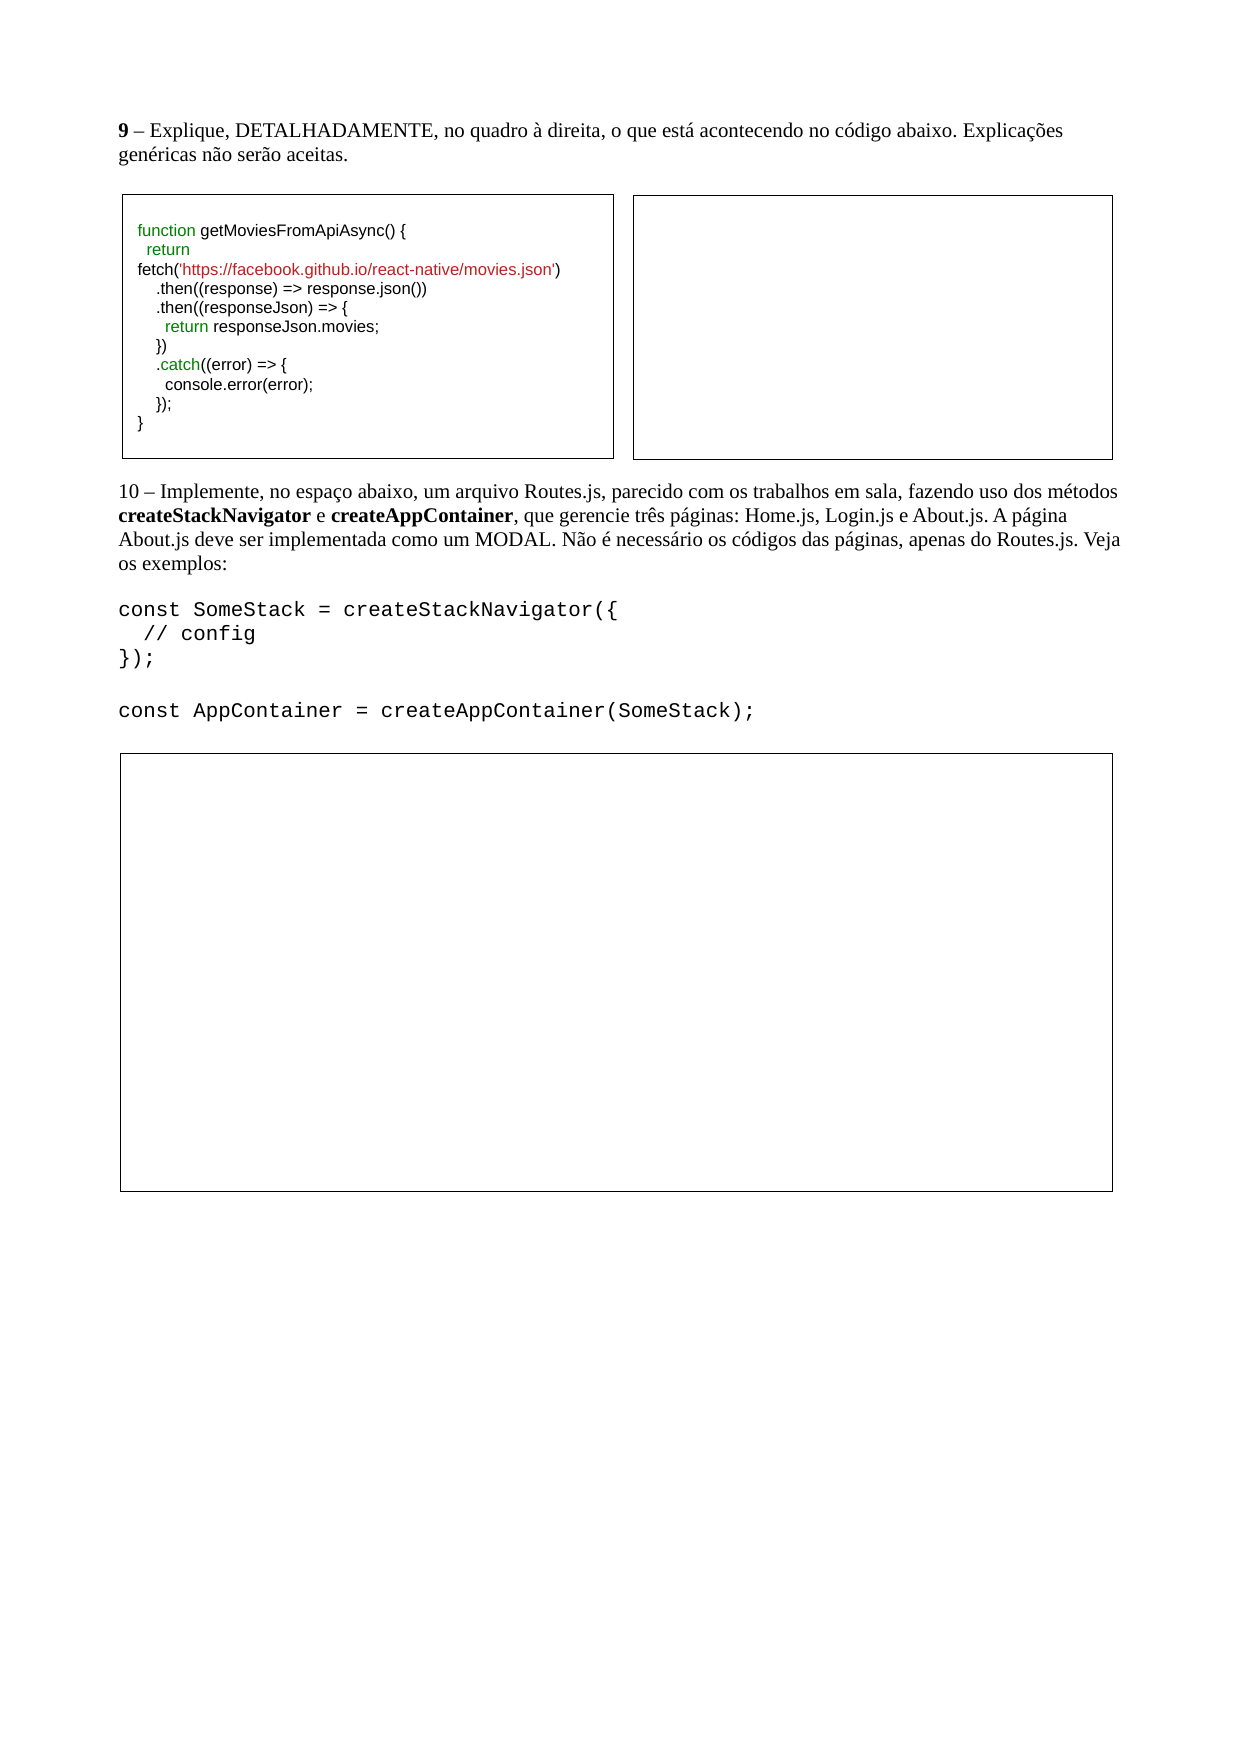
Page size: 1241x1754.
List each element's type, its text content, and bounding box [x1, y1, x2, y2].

text 10 – Implemente, no espaço abaixo, um arquivo Routes.js, parecido com os trabalhos em sala, fazendo uso dos métodos createStackNavigator e createAppContainer, que gerencie três páginas: Home.js, Login.js e About.js. A página About.js deve ser implementada como um MODAL. Não é necessário os códigos das páginas, apenas do Routes.js. Veja os exemplos: [118, 479, 1122, 575]
text 9 – Explique, DETALHADAMENTE, no quadro à direita, o que está acontecendo no código abaixo. Explicações genéricas não serão aceitas. [118, 118, 1122, 166]
text // config [118, 623, 1122, 647]
text }); [118, 647, 1122, 670]
text const AppContainer = createAppContainer(SomeStack); [118, 700, 1122, 723]
text const SomeStack = createStackNavigator({ [118, 599, 1122, 623]
